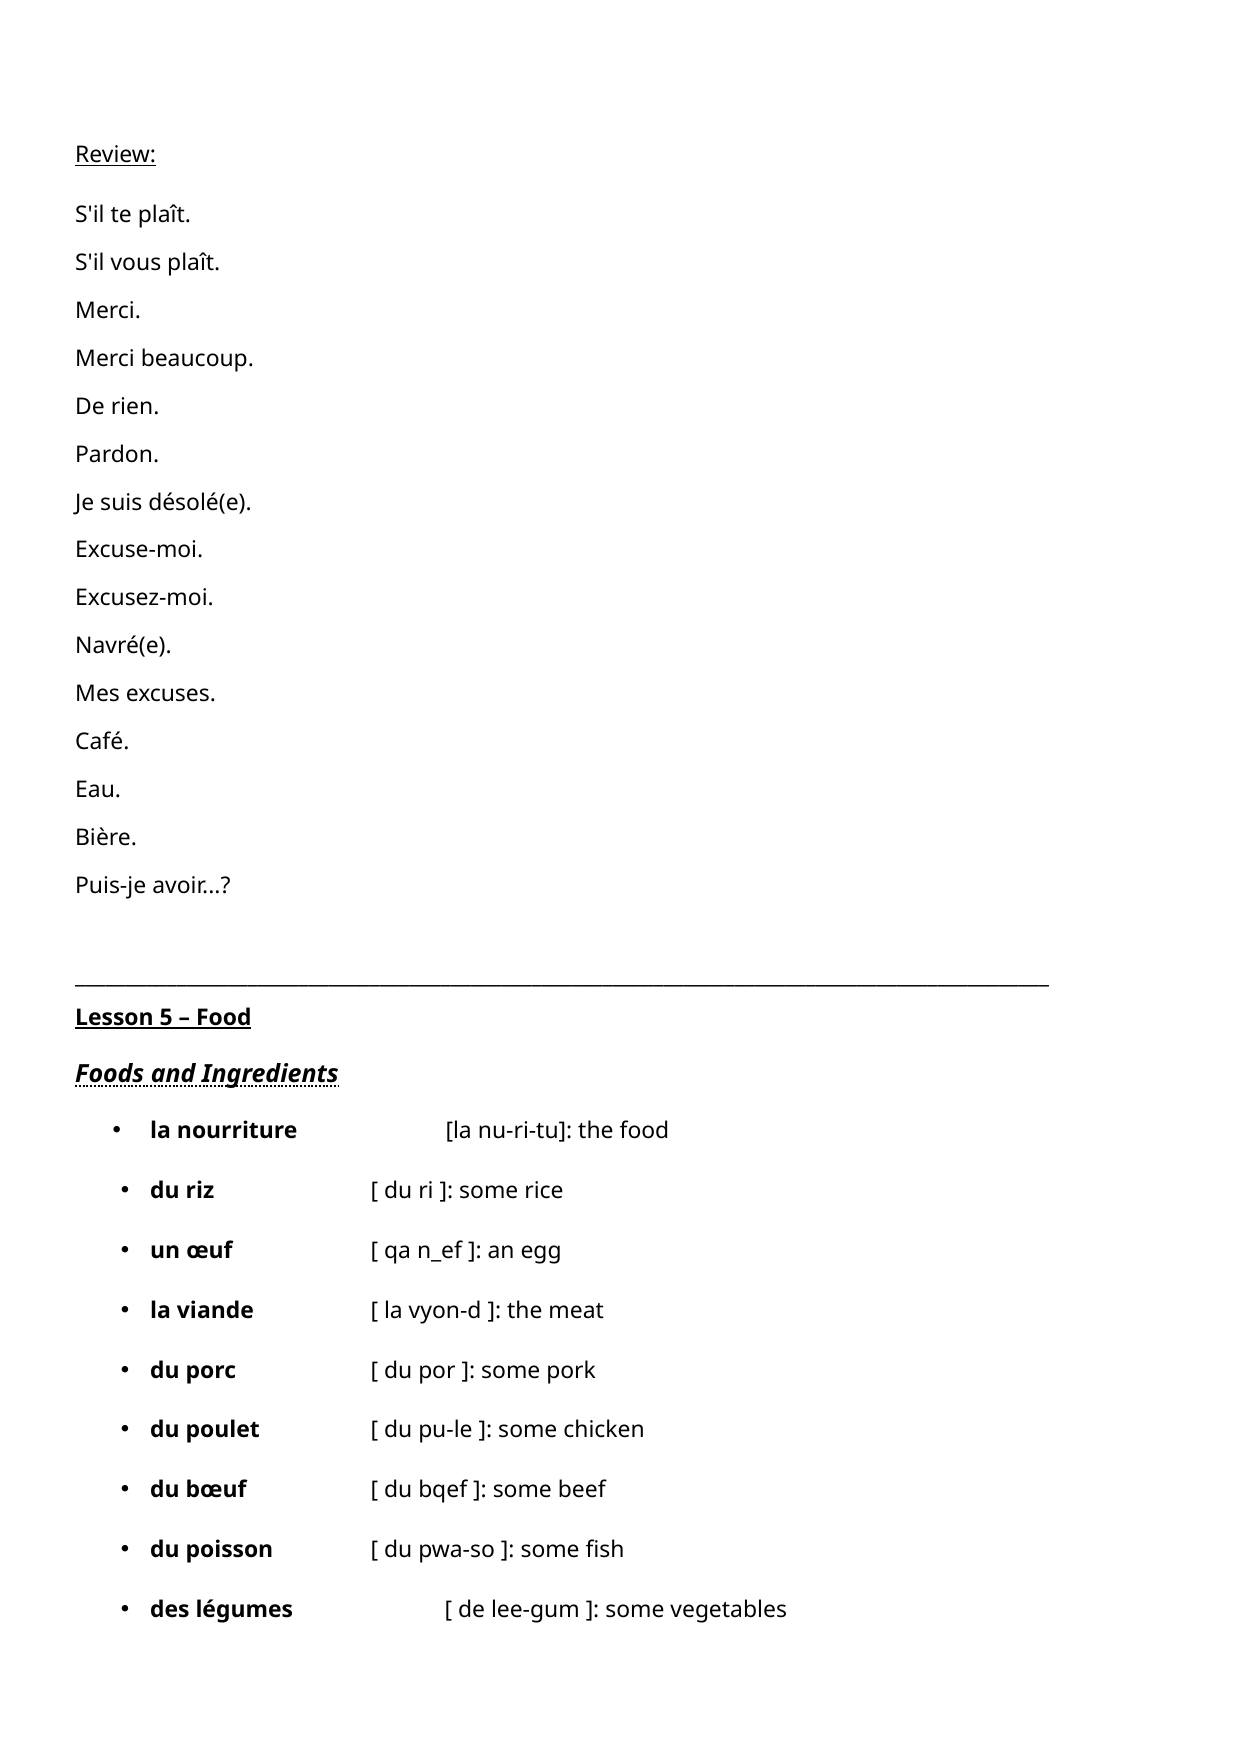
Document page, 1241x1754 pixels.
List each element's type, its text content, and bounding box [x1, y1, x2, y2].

text ________________________________________________________________________________________________ [75, 959, 1165, 990]
list la viande [ la vyon-d ]: the meat [121, 1294, 1165, 1325]
list du porc [ du por ]: some pork [121, 1353, 1165, 1385]
text Café. [75, 725, 1165, 756]
text De rien. [75, 390, 1165, 421]
text Je suis désolé(e). [75, 486, 1165, 517]
text Pardon. [75, 438, 1165, 469]
text Eau. [75, 773, 1165, 804]
text Navré(e). [75, 629, 1165, 661]
text Mes excuses. [75, 677, 1165, 708]
list un œuf [ qa n_ef ]: an egg [121, 1234, 1165, 1265]
text S'il vous plaît. [75, 246, 1165, 277]
text Excusez-moi. [75, 581, 1165, 613]
subtitle Lesson 5 – Food [75, 1001, 1165, 1032]
list des légumes [ de lee-gum ]: some vegetables [121, 1593, 1165, 1624]
list du bœuf [ du bqef ]: some beef [121, 1473, 1165, 1504]
subtitle Foods and Ingredients [75, 1056, 1165, 1090]
list la nourriture [la nu-ri-tu]: the food [112, 1114, 1165, 1145]
list du poisson [ du pwa-so ]: some fish [121, 1533, 1165, 1564]
list du riz [ du ri ]: some rice [121, 1174, 1165, 1205]
text Review: [75, 138, 1165, 169]
text Bière. [75, 821, 1165, 852]
text Merci. [75, 294, 1165, 325]
text Puis-je avoir...? [75, 869, 1165, 900]
text S'il te plaît. [75, 198, 1165, 229]
text Merci beaucoup. [75, 342, 1165, 373]
list du poulet [ du pu-le ]: some chicken [121, 1413, 1165, 1445]
text Excuse-moi. [75, 533, 1165, 565]
